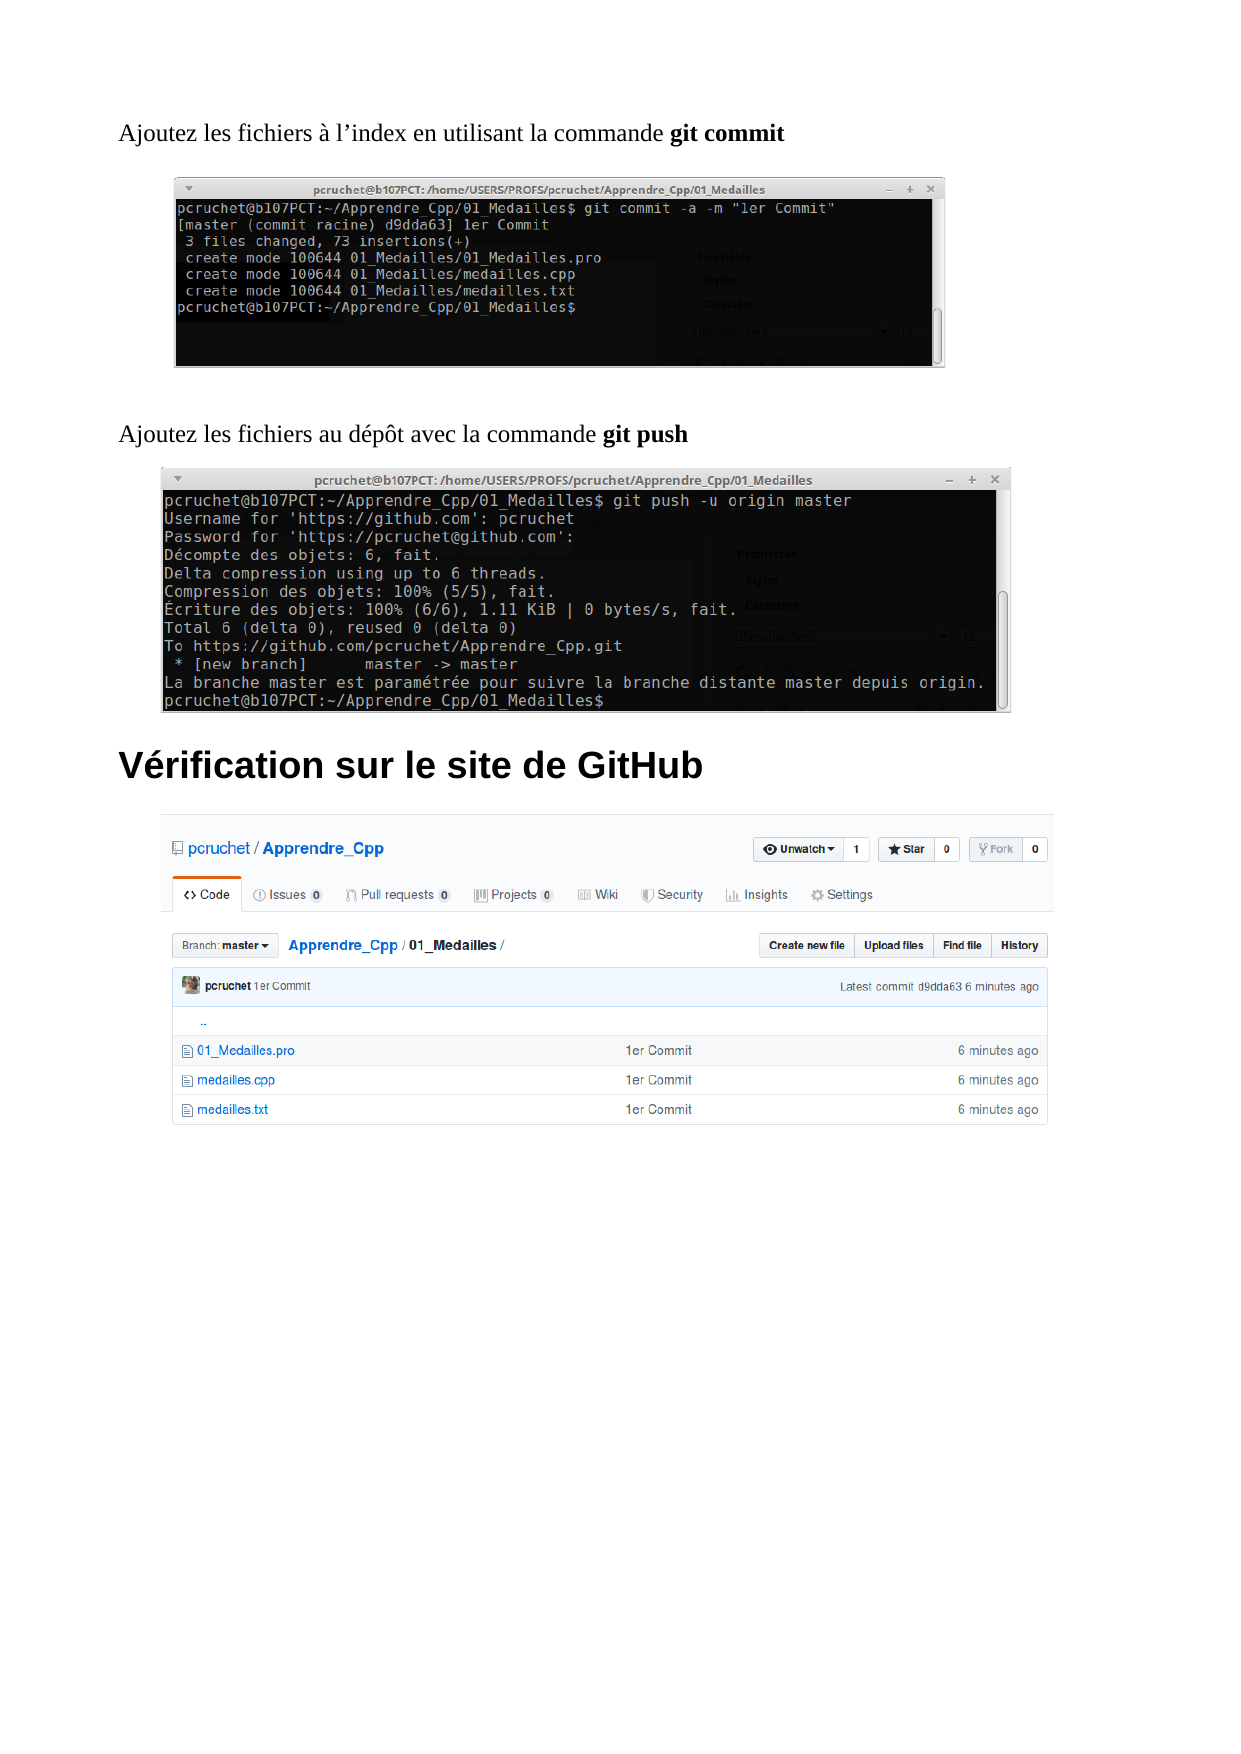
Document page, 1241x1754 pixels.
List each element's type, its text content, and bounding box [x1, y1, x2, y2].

text Ajoutez les fichiers à l’index en utilisant la commande git commit [118, 118, 1122, 147]
text Ajoutez les fichiers au dépôt avec la commande git push [118, 419, 1122, 448]
subtitle Vérification sur le site de GitHub [118, 492, 1122, 786]
picture [173, 177, 946, 368]
picture [160, 467, 1012, 713]
picture [160, 813, 1055, 1135]
